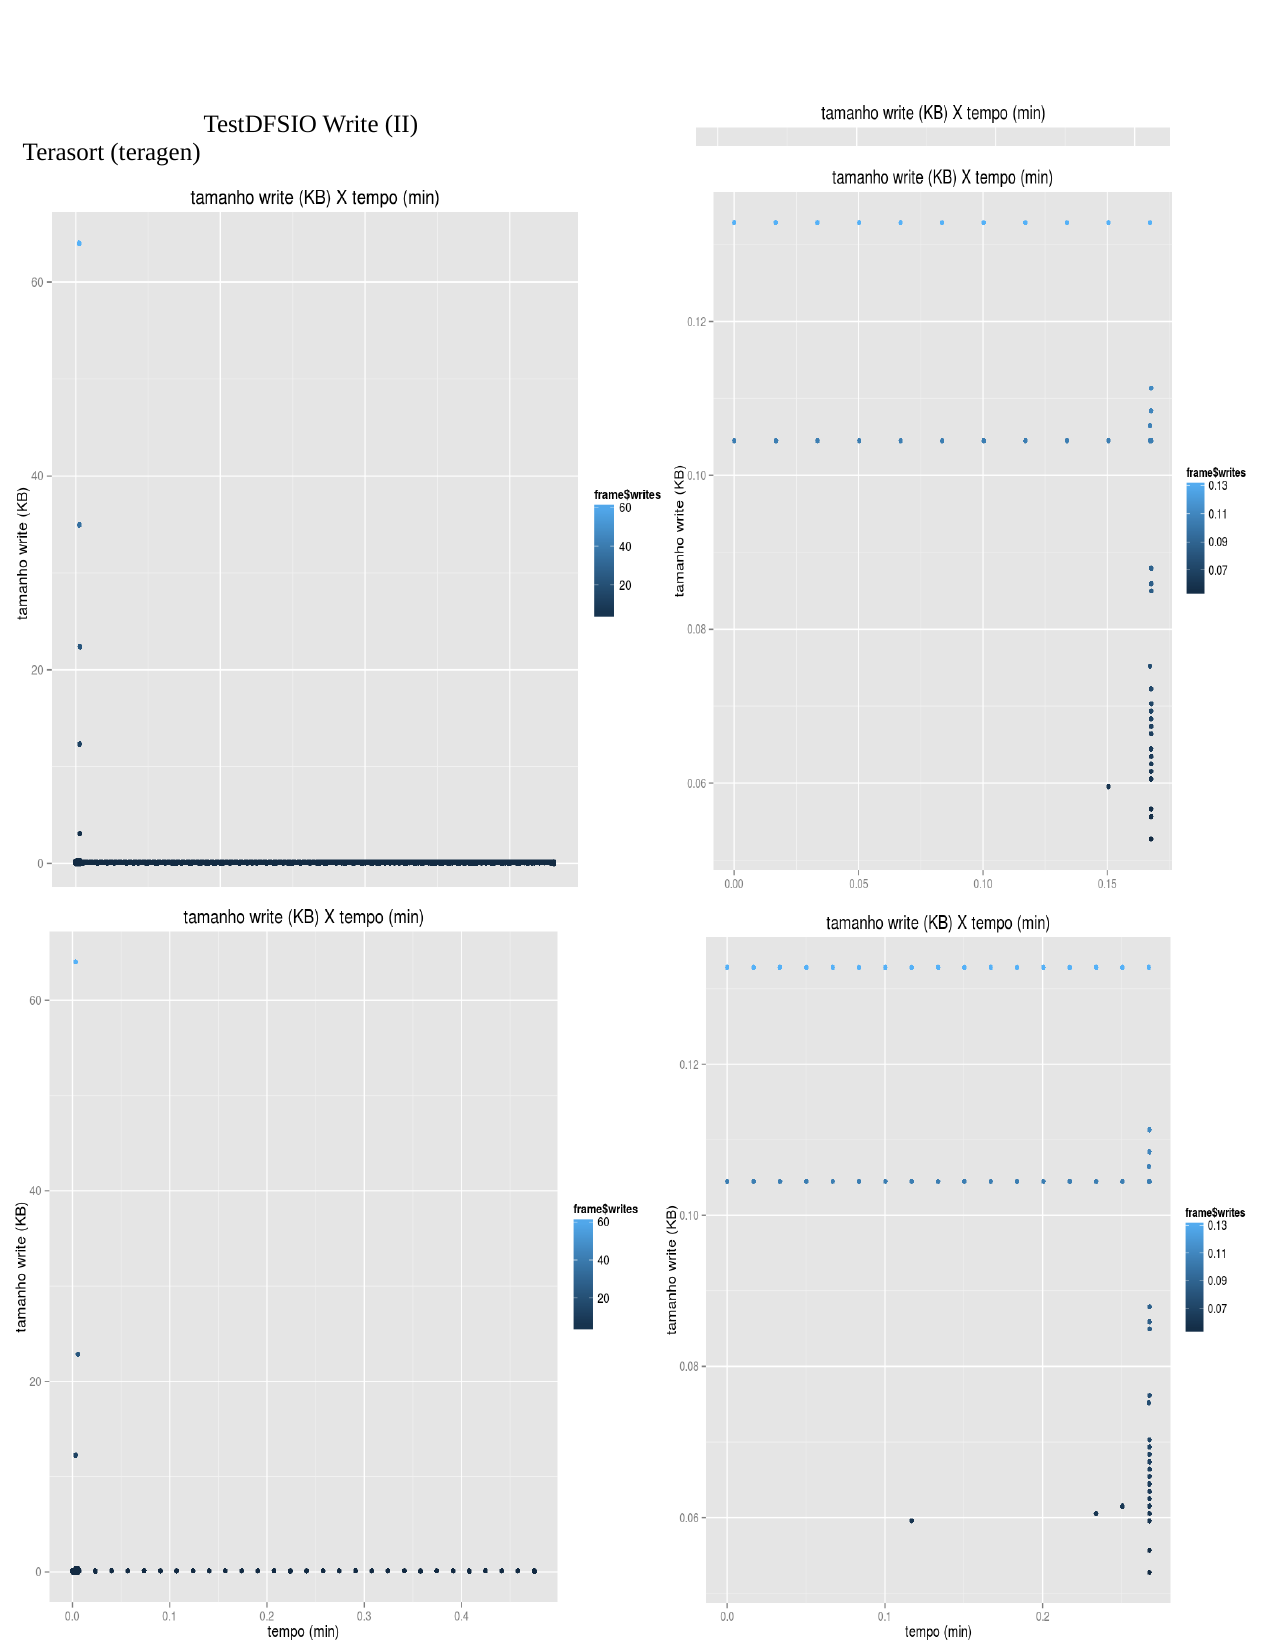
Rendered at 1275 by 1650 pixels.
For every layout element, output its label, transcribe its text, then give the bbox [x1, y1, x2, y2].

picture [3, 82, 1275, 1650]
text TestDFSIO Write (II) Terasort (teragen) [22, 109, 653, 166]
